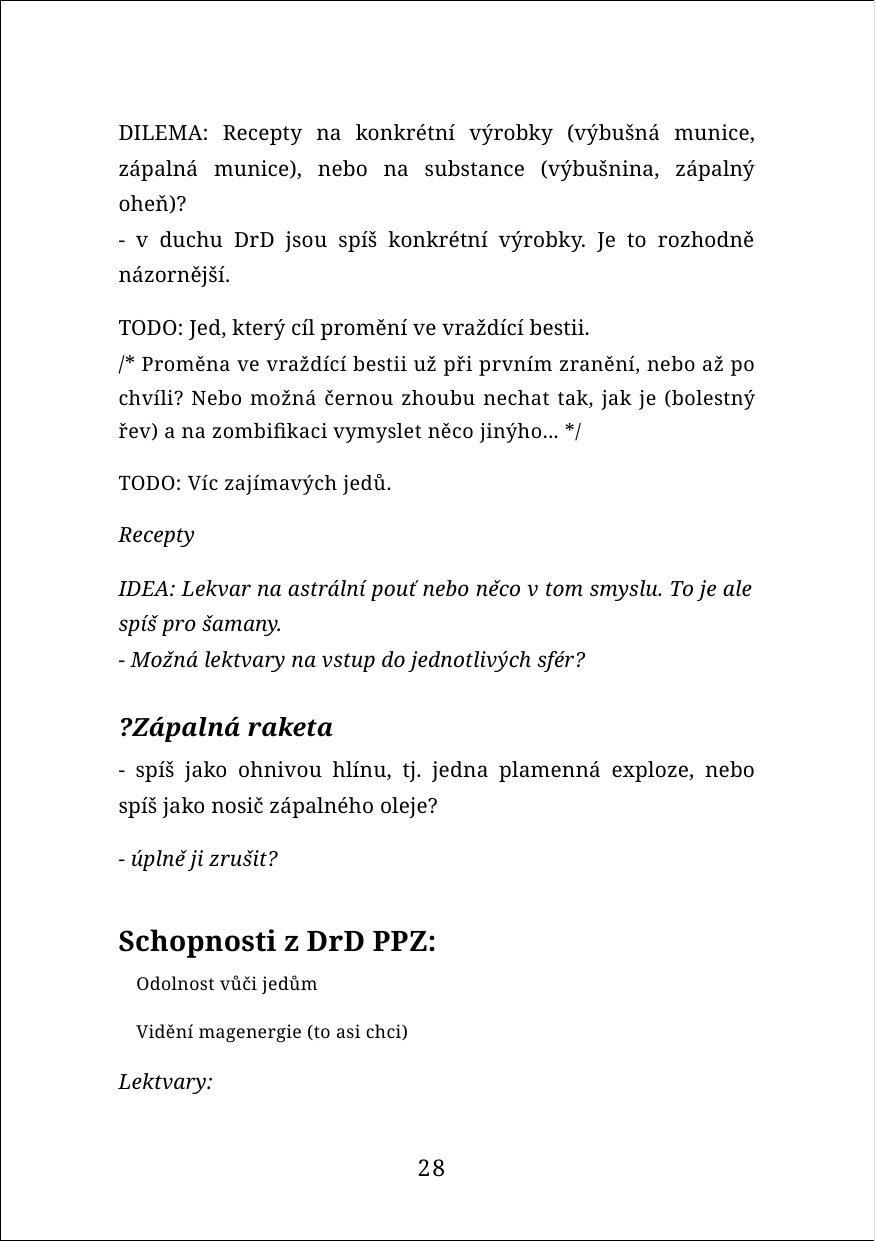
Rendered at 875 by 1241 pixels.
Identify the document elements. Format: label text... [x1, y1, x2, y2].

text DILEMA: Recepty na konkrétní výrobky (výbušná munice, zápalná munice), nebo na substance (výbušnina, zápalný oheň)? - v duchu DrD jsou spíš konkrétní výrobky. Je to rozhodně názornější. [118, 118, 756, 289]
subtitle ?Zápalná raketa [118, 710, 756, 744]
text Recepty [118, 521, 756, 549]
text - úplně ji zrušit? [118, 844, 756, 873]
text Lektvary: [118, 1067, 756, 1096]
text Odolnost vůči jedům [136, 971, 756, 996]
text TODO: Jed, který cíl promění ve vraždící bestii. /* Proměna ve vraždící bestii už při prvním zranění, nebo až po chvíli? Nebo možná černou zhoubu nechat tak, jak je (bolestný řev) a na zombifikaci vymyslet něco jinýho... */ [118, 313, 756, 445]
text TODO: Víc zajímavých jedů. [118, 469, 756, 496]
text IDEA: Lekvar na astrální pouť nebo něco v tom smyslu. To je ale spíš pro šamany. - Možná lektvary na vstup do jednotlivých sfér? [118, 574, 756, 673]
text - spíš jako ohnivou hlínu, tj. jedna plamenná exploze, nebo spíš jako nosič zápalného oleje? [118, 756, 756, 819]
subtitle Schopnosti z DrD PPZ: [118, 921, 756, 959]
text Vidění magenergie (to asi chci) [136, 1019, 756, 1043]
